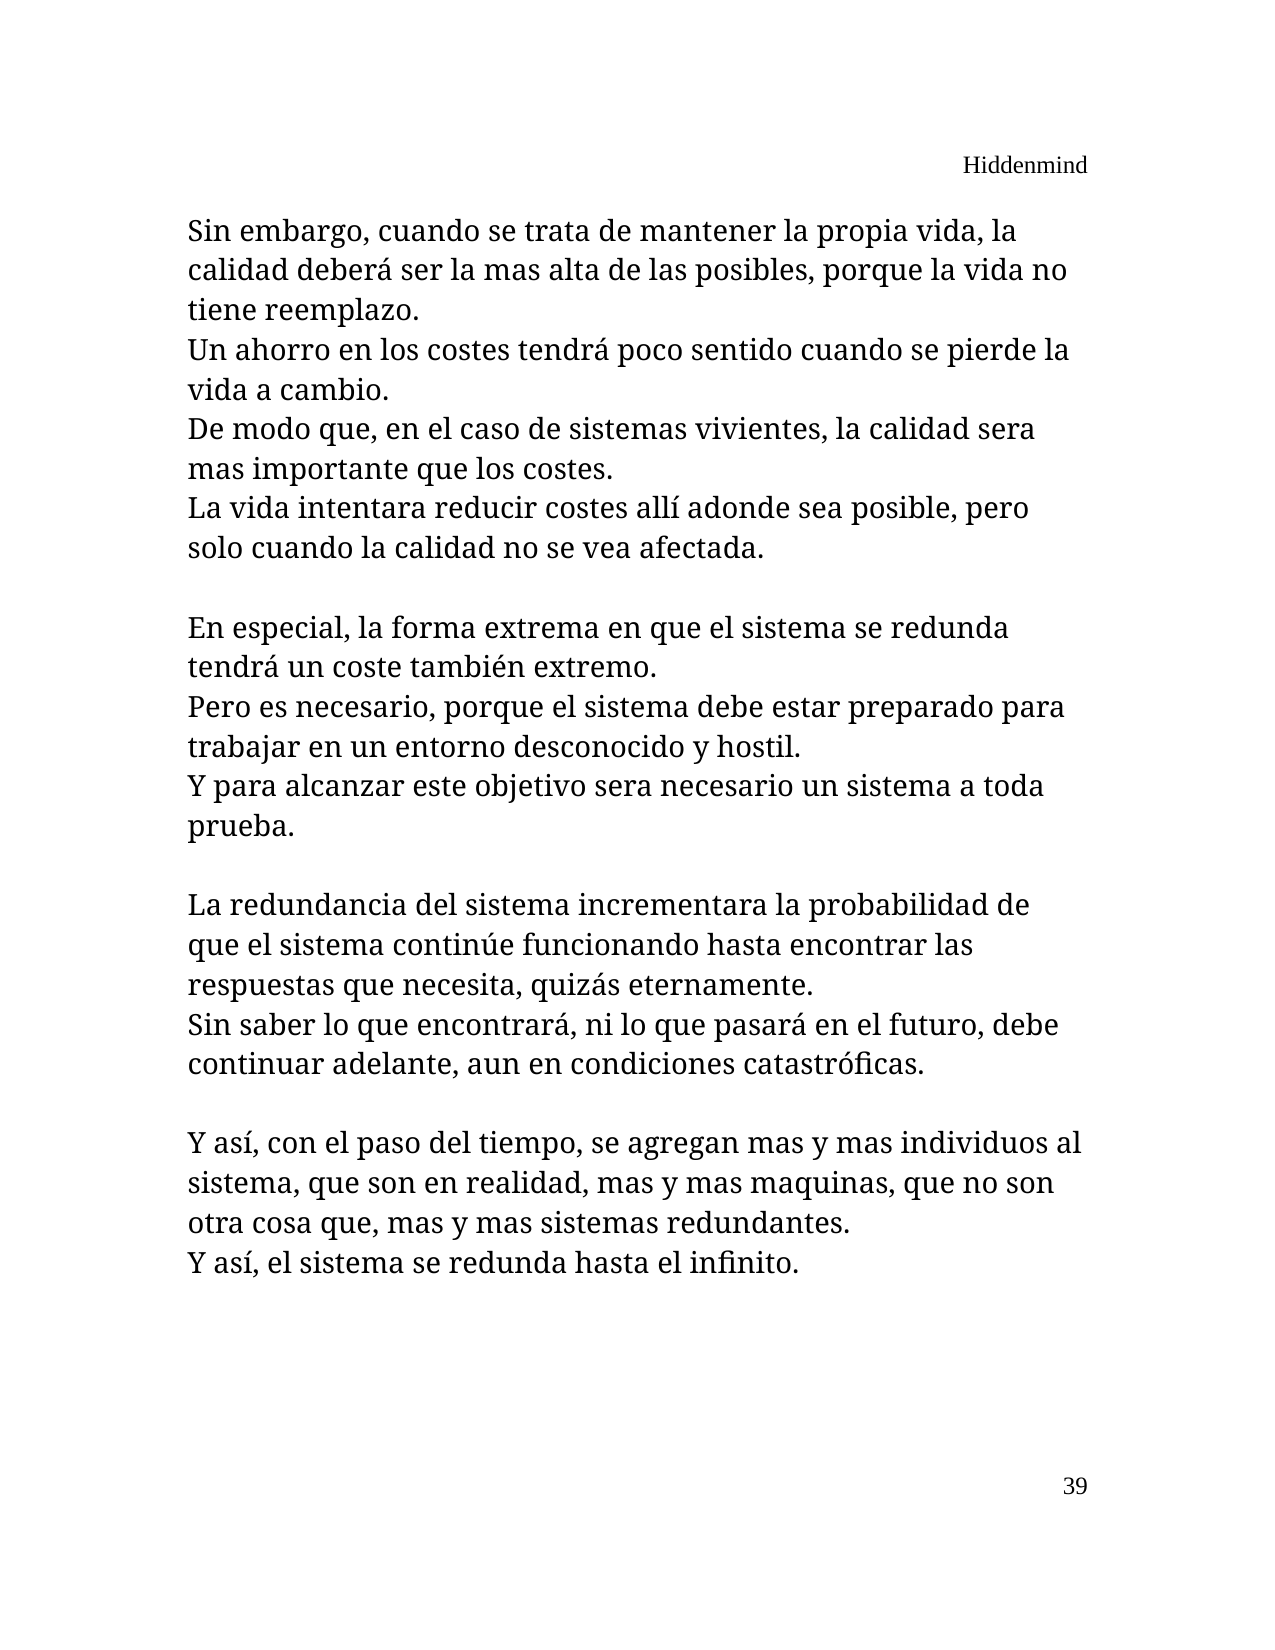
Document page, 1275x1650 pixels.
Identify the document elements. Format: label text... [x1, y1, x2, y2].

text Sin saber lo que encontrará, ni lo que pasará en el futuro, debe continuar adelante, aun en condiciones catastróficas. [187, 1004, 1087, 1083]
text La vida intentara reducir costes allí adonde sea posible, pero solo cuando la calidad no se vea afectada. [187, 488, 1087, 567]
text De modo que, en el caso de sistemas vivientes, la calidad sera mas importante que los costes. [187, 408, 1087, 488]
text Y así, con el paso del tiempo, se agregan mas y mas individuos al sistema, que son en realidad, mas y mas maquinas, que no son otra cosa que, mas y mas sistemas redundantes. [187, 1123, 1087, 1242]
text En especial, la forma extrema en que el sistema se redunda tendrá un coste también extremo. [187, 607, 1087, 686]
text La redundancia del sistema incrementara la probabilidad de que el sistema continúe funcionando hasta encontrar las respuestas que necesita, quizás eternamente. [187, 885, 1087, 1004]
text Sin embargo, cuando se trata de mantener la propia vida, la calidad deberá ser la mas alta de las posibles, porque la vida no tiene reemplazo. [187, 210, 1087, 329]
text Y para alcanzar este objetivo sera necesario un sistema a toda prueba. [187, 766, 1087, 845]
text Un ahorro en los costes tendrá poco sentido cuando se pierde la vida a cambio. [187, 329, 1087, 408]
text Pero es necesario, porque el sistema debe estar preparado para trabajar en un entorno desconocido y hostil. [187, 686, 1087, 766]
text Y así, el sistema se redunda hasta el infinito. [187, 1242, 1087, 1282]
